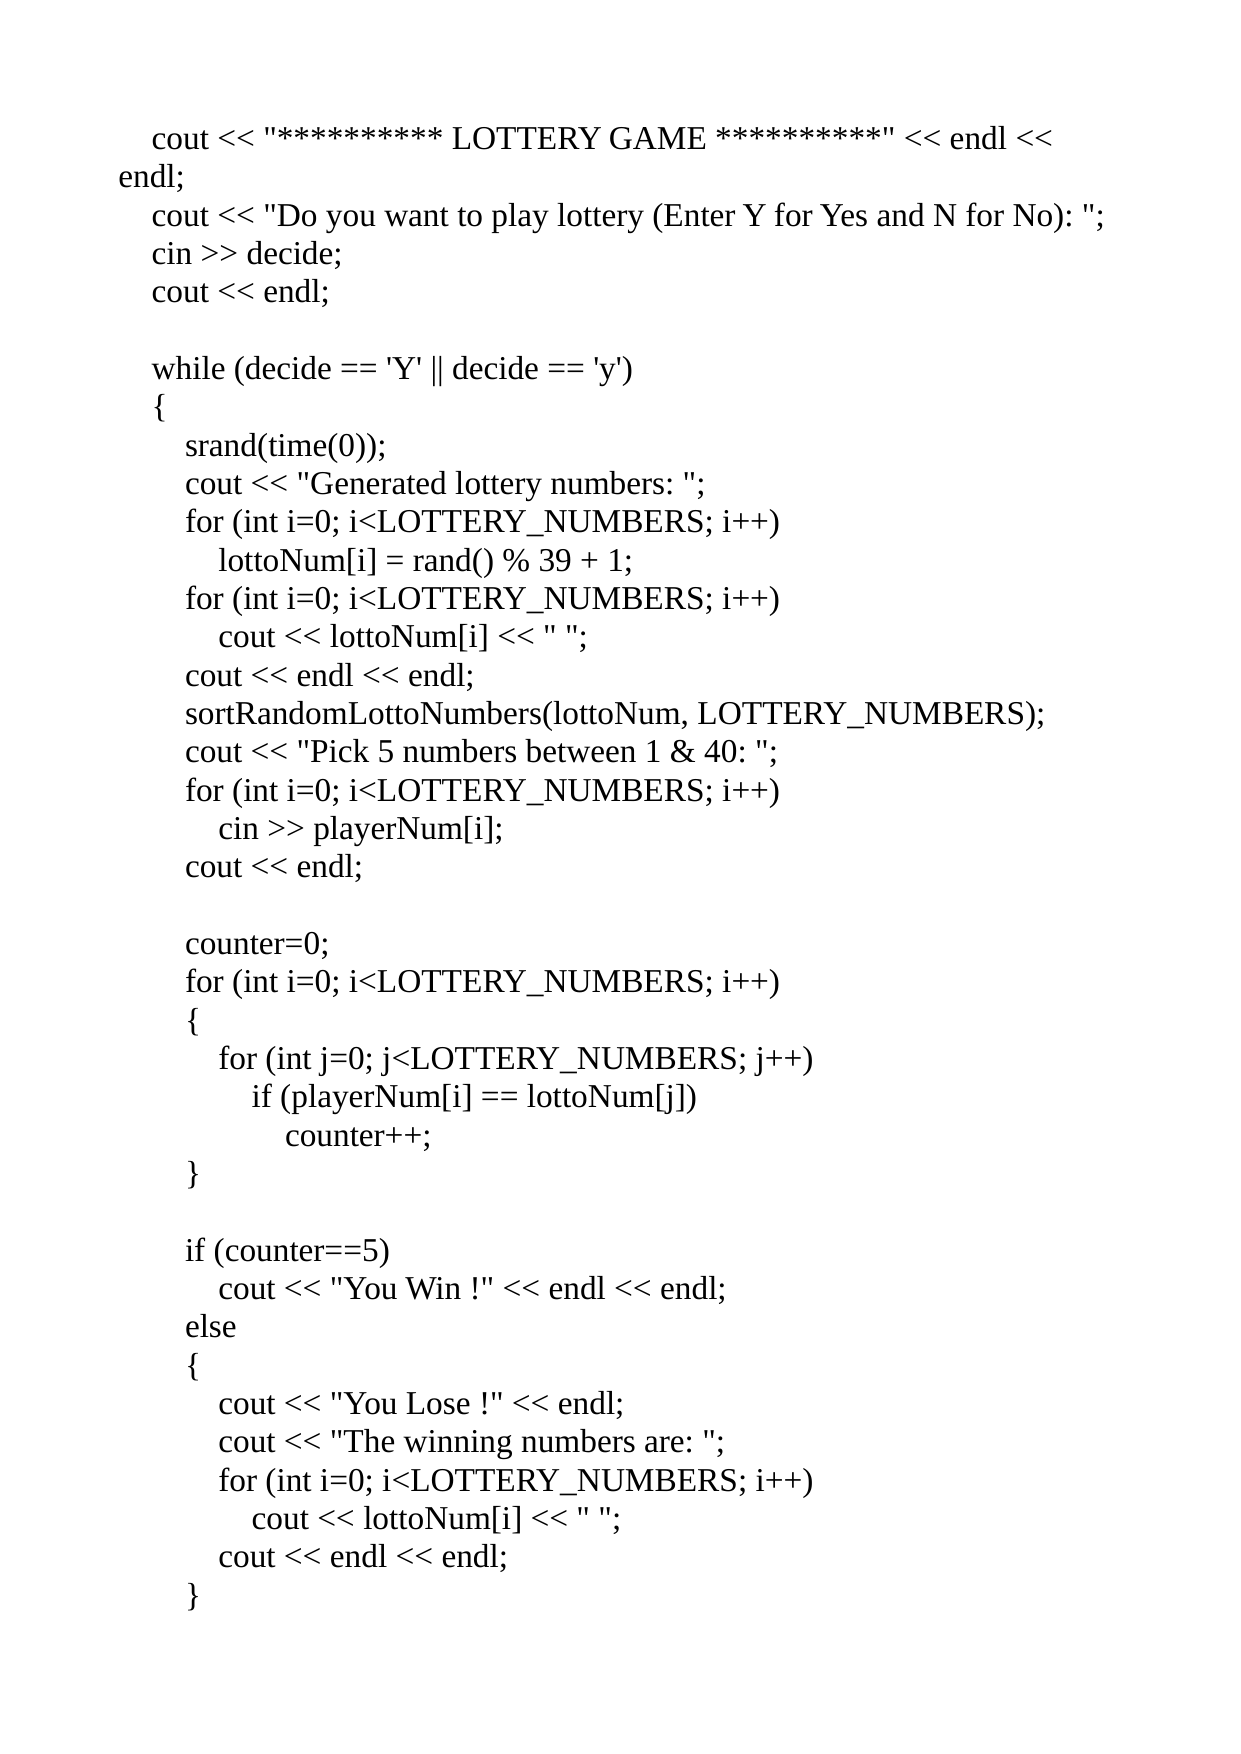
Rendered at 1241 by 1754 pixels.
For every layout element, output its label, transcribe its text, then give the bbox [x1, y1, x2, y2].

text } [118, 1575, 1122, 1613]
text counter=0; [118, 923, 1122, 961]
text } [118, 1153, 1122, 1191]
text cout << "You Lose !" << endl; [118, 1383, 1122, 1421]
text { [118, 1000, 1122, 1038]
text lottoNum[i] = rand() % 39 + 1; [118, 540, 1122, 578]
text for (int i=0; i<LOTTERY_NUMBERS; i++) [118, 1460, 1122, 1498]
text cin >> decide; [118, 233, 1122, 271]
text cout << "The winning numbers are: "; [118, 1421, 1122, 1460]
text cout << lottoNum[i] << " "; [118, 616, 1122, 655]
text if (counter==5) [118, 1230, 1122, 1268]
text sortRandomLottoNumbers(lottoNum, LOTTERY_NUMBERS); [118, 693, 1122, 731]
text cout << endl; [118, 846, 1122, 885]
text { [118, 386, 1122, 425]
text while (decide == 'Y' || decide == 'y') [118, 348, 1122, 386]
text { [118, 1345, 1122, 1383]
text cout << lottoNum[i] << " "; [118, 1498, 1122, 1536]
text for (int i=0; i<LOTTERY_NUMBERS; i++) [118, 501, 1122, 540]
text cout << "You Win !" << endl << endl; [118, 1268, 1122, 1306]
text else [118, 1306, 1122, 1345]
text cout << "********** LOTTERY GAME **********" << endl << endl; [118, 118, 1122, 195]
text for (int i=0; i<LOTTERY_NUMBERS; i++) [118, 770, 1122, 808]
text srand(time(0)); [118, 425, 1122, 463]
text cout << "Generated lottery numbers: "; [118, 463, 1122, 501]
text cout << endl; [118, 271, 1122, 310]
text for (int i=0; i<LOTTERY_NUMBERS; i++) [118, 578, 1122, 616]
text if (playerNum[i] == lottoNum[j]) [118, 1076, 1122, 1115]
text cin >> playerNum[i]; [118, 808, 1122, 846]
text cout << endl << endl; [118, 655, 1122, 693]
text for (int j=0; j<LOTTERY_NUMBERS; j++) [118, 1038, 1122, 1076]
text cout << "Do you want to play lottery (Enter Y for Yes and N for No): "; [118, 195, 1122, 233]
text cout << "Pick 5 numbers between 1 & 40: "; [118, 731, 1122, 770]
text for (int i=0; i<LOTTERY_NUMBERS; i++) [118, 961, 1122, 1000]
text counter++; [118, 1115, 1122, 1153]
text cout << endl << endl; [118, 1536, 1122, 1575]
